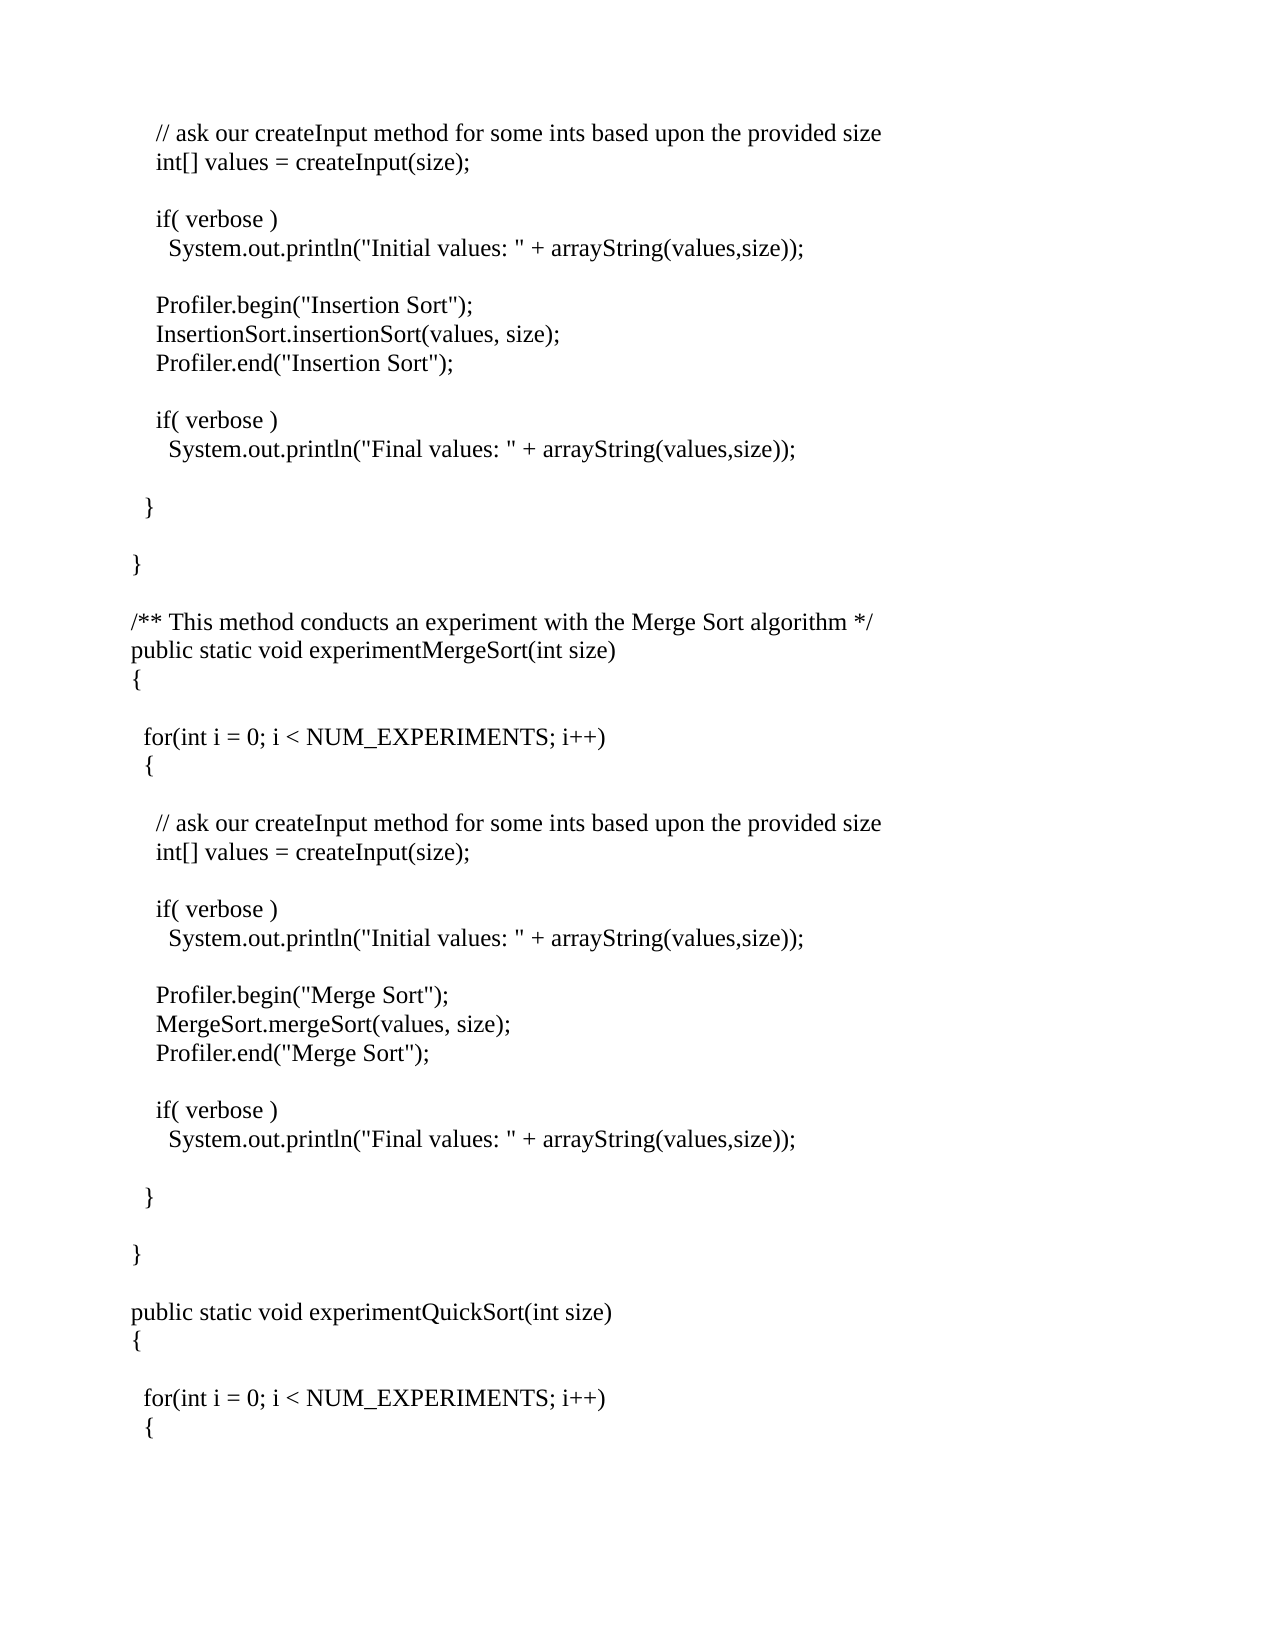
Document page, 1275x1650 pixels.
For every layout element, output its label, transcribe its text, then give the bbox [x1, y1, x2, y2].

text } [118, 492, 1157, 521]
text if( verbose ) [118, 894, 1157, 923]
text System.out.println("Initial values: " + arrayString(values,size)); [118, 233, 1157, 262]
text { [118, 664, 1157, 693]
text MergeSort.mergeSort(values, size); [118, 1009, 1157, 1038]
text int[] values = createInput(size); [118, 837, 1157, 866]
text { [118, 751, 1157, 779]
text Profiler.begin("Merge Sort"); [118, 981, 1157, 1009]
text } [118, 1182, 1157, 1211]
text } [118, 549, 1157, 578]
text for(int i = 0; i < NUM_EXPERIMENTS; i++) [118, 1383, 1157, 1412]
text System.out.println("Final values: " + arrayString(values,size)); [118, 434, 1157, 463]
text Profiler.end("Merge Sort"); [118, 1038, 1157, 1067]
text if( verbose ) [118, 204, 1157, 233]
text public static void experimentQuickSort(int size) [118, 1297, 1157, 1326]
text if( verbose ) [118, 1096, 1157, 1124]
text Profiler.end("Insertion Sort"); [118, 348, 1157, 377]
text { [118, 1412, 1157, 1441]
text for(int i = 0; i < NUM_EXPERIMENTS; i++) [118, 722, 1157, 751]
text System.out.println("Initial values: " + arrayString(values,size)); [118, 923, 1157, 952]
text public static void experimentMergeSort(int size) [118, 636, 1157, 664]
text /** This method conducts an experiment with the Merge Sort algorithm */ [118, 607, 1157, 636]
text // ask our createInput method for some ints based upon the provided size [118, 118, 1157, 147]
text if( verbose ) [118, 406, 1157, 434]
text } [118, 1239, 1157, 1268]
text int[] values = createInput(size); [118, 147, 1157, 176]
text System.out.println("Final values: " + arrayString(values,size)); [118, 1124, 1157, 1153]
text Profiler.begin("Insertion Sort"); [118, 291, 1157, 319]
text InsertionSort.insertionSort(values, size); [118, 319, 1157, 348]
text { [118, 1326, 1157, 1354]
text // ask our createInput method for some ints based upon the provided size [118, 808, 1157, 837]
